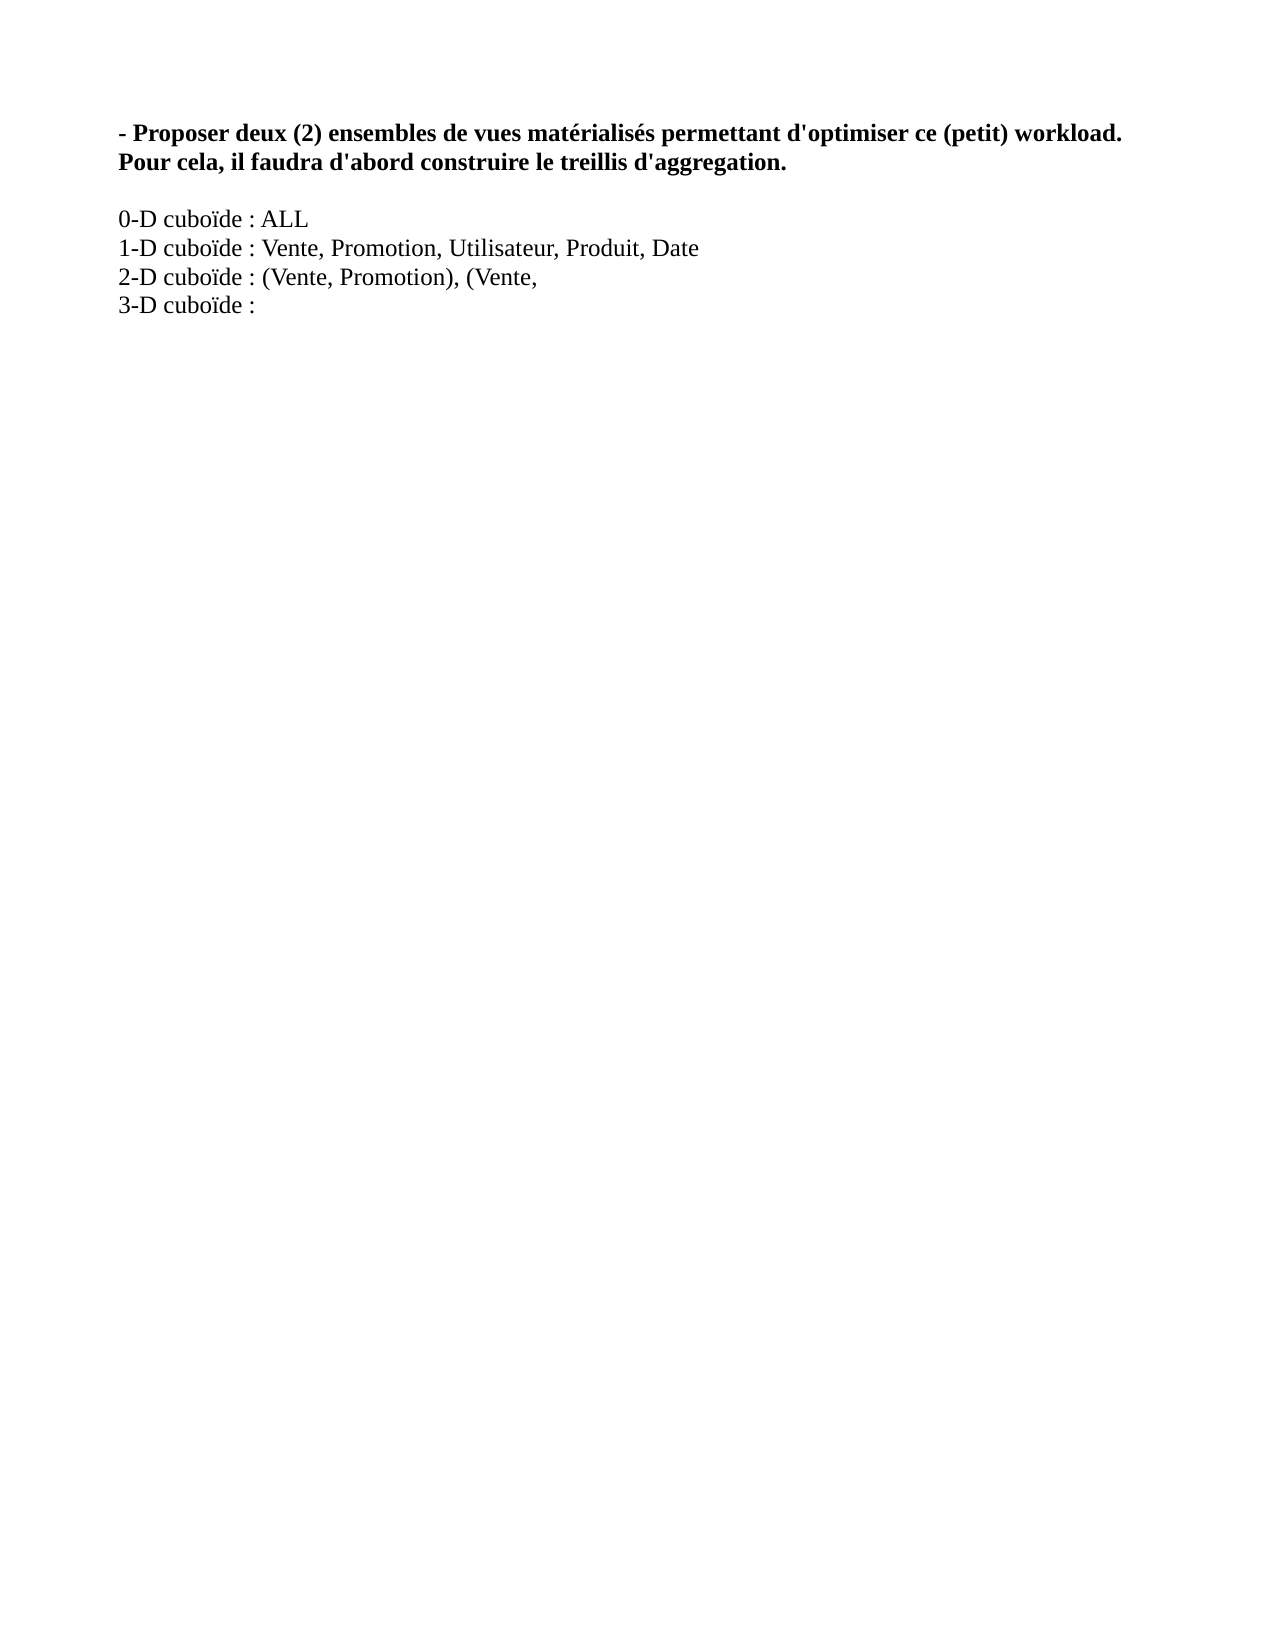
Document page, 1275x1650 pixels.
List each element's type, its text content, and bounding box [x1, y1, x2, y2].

text 0-D cuboïde : ALL 1-D cuboïde : Vente, Promotion, Utilisateur, Produit, Date 2-D cuboïde : (Vente, Promotion), (Vente, 3-D cuboïde : [118, 204, 1157, 319]
text - Proposer deux (2) ensembles de vues matérialisés permettant d'optimiser ce (petit) workload. Pour cela, il faudra d'abord construire le treillis d'aggregation. [118, 118, 1157, 176]
